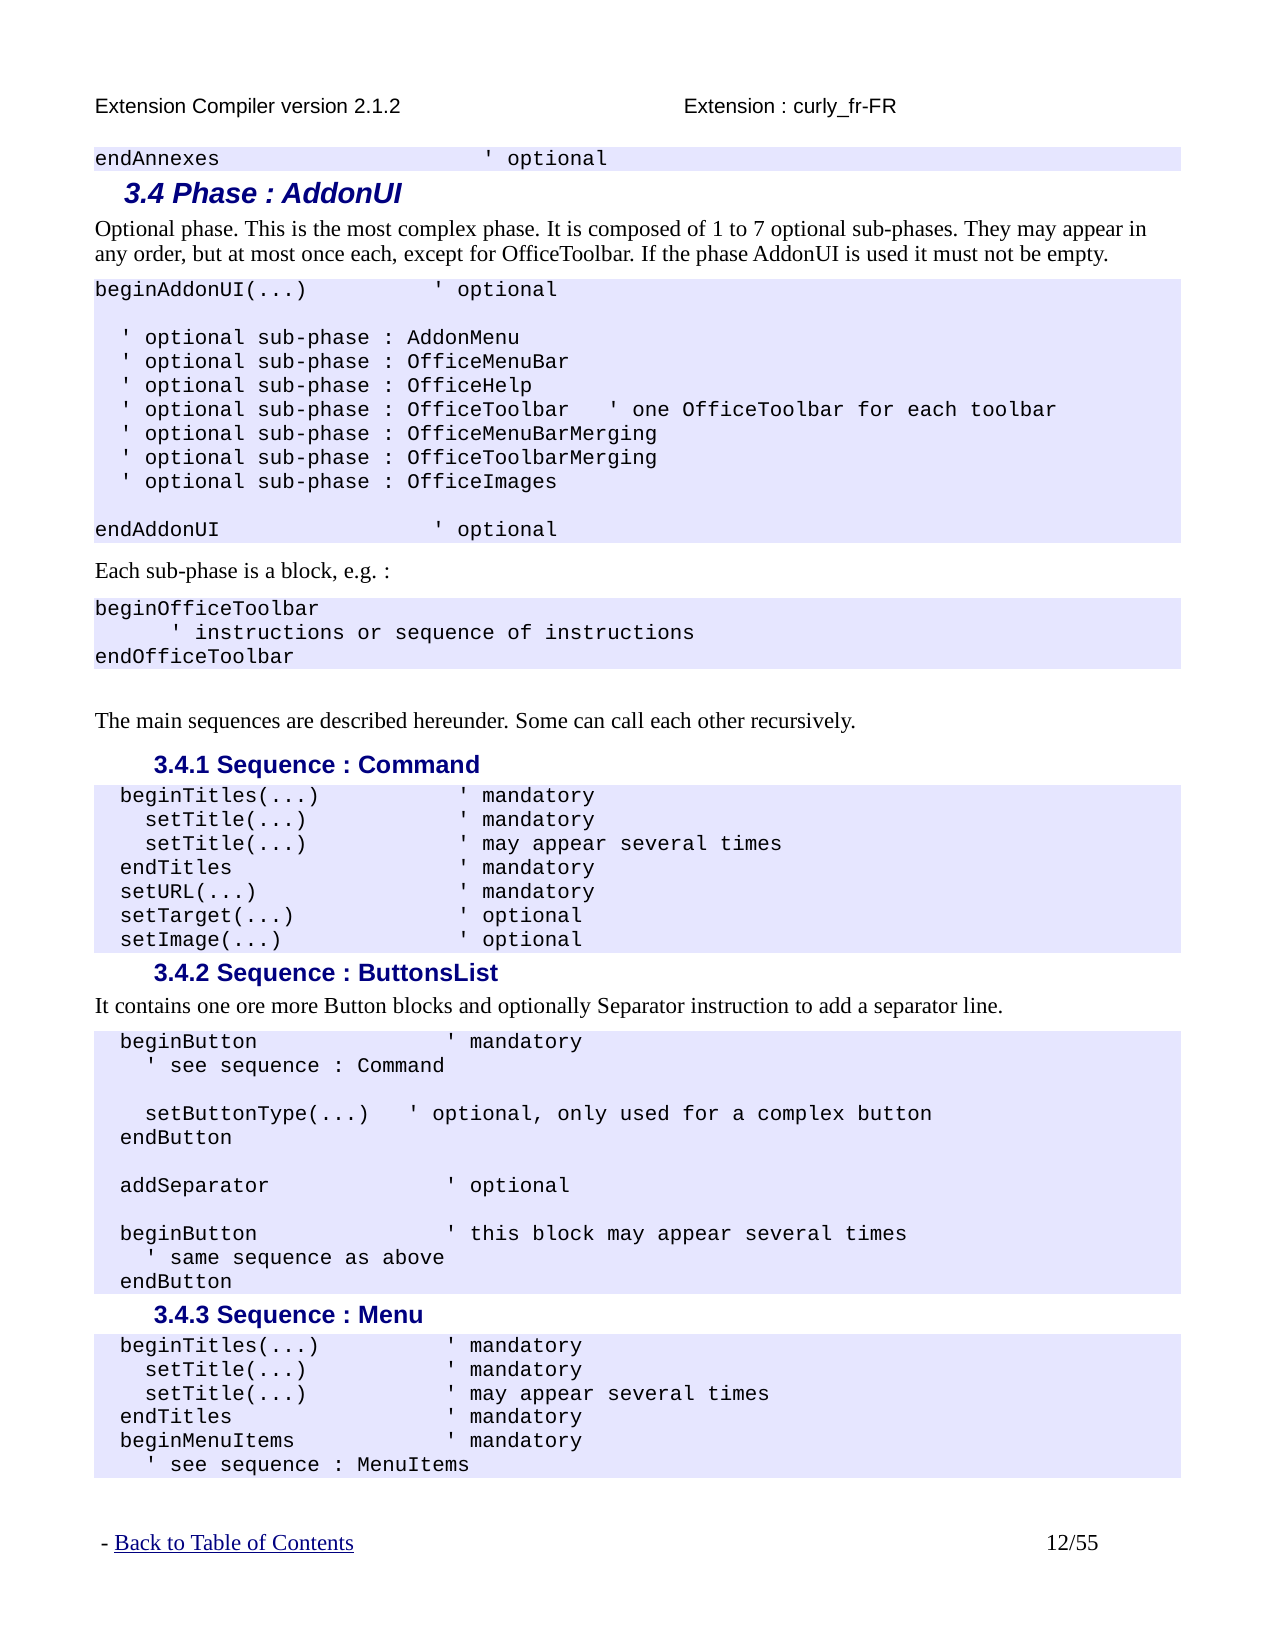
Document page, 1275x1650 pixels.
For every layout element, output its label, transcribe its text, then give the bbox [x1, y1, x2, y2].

text setTitle(...) ' may appear several times [94, 1382, 1181, 1406]
subtitle Sequence : Menu [153, 1301, 1181, 1328]
text ' see sequence : MenuItems [94, 1454, 1181, 1478]
subtitle Sequence : ButtonsList [153, 959, 1181, 987]
text endButton [94, 1271, 1181, 1294]
text ' optional sub-phase : OfficeMenuBar [94, 351, 1181, 375]
text ' instructions or sequence of instructions [94, 622, 1181, 646]
text Optional phase. This is the most complex phase. It is composed of 1 to 7 optional sub-phases. They may appear in any order, but at most once each, except for OfficeToolbar. If the phase AddonUI is used it must not be empty. [94, 216, 1181, 267]
text ' optional sub-phase : AddonMenu [94, 327, 1181, 351]
text setTitle(...) ' mandatory [94, 1358, 1181, 1382]
text ' see sequence : Command [94, 1055, 1181, 1079]
text endTitles ' mandatory [94, 1406, 1181, 1430]
text endAddonUI ' optional [94, 519, 1181, 543]
text setTarget(...) ' optional [94, 905, 1181, 929]
text ' optional sub-phase : OfficeImages [94, 471, 1181, 495]
text The main sequences are described hereunder. Some can call each other recursively. [94, 707, 1181, 733]
text setTitle(...) ' may appear several times [94, 833, 1181, 857]
subtitle Sequence : Command [153, 751, 1181, 779]
text ' optional sub-phase : OfficeToolbar ' one OfficeToolbar for each toolbar [94, 399, 1181, 423]
text beginTitles(...) ' mandatory [94, 1334, 1181, 1358]
text setURL(...) ' mandatory [94, 881, 1181, 905]
subtitle Phase : AddonUI [124, 177, 1181, 210]
text endAnnexes ' optional [94, 147, 1181, 171]
text setImage(...) ' optional [94, 929, 1181, 953]
text ' optional sub-phase : OfficeHelp [94, 375, 1181, 399]
text addSeparator ' optional [94, 1175, 1181, 1199]
text beginMenuItems ' mandatory [94, 1430, 1181, 1454]
text ' same sequence as above [94, 1247, 1181, 1271]
text beginOfficeToolbar [94, 598, 1181, 622]
text ' optional sub-phase : OfficeMenuBarMerging [94, 423, 1181, 447]
text setTitle(...) ' mandatory [94, 809, 1181, 833]
text beginButton ' mandatory [94, 1031, 1181, 1055]
text endButton [94, 1127, 1181, 1151]
text beginButton ' this block may appear several times [94, 1223, 1181, 1247]
text ' optional sub-phase : OfficeToolbarMerging [94, 447, 1181, 471]
text beginTitles(...) ' mandatory [94, 785, 1181, 809]
text beginAddonUI(...) ' optional [94, 279, 1181, 303]
text Each sub-phase is a block, e.g. : [94, 557, 1181, 583]
text endTitles ' mandatory [94, 857, 1181, 881]
text setButtonType(...) ' optional, only used for a complex button [94, 1103, 1181, 1127]
text endOfficeToolbar [94, 646, 1181, 669]
text It contains one ore more Button blocks and optionally Separator instruction to add a separator line. [94, 993, 1181, 1018]
